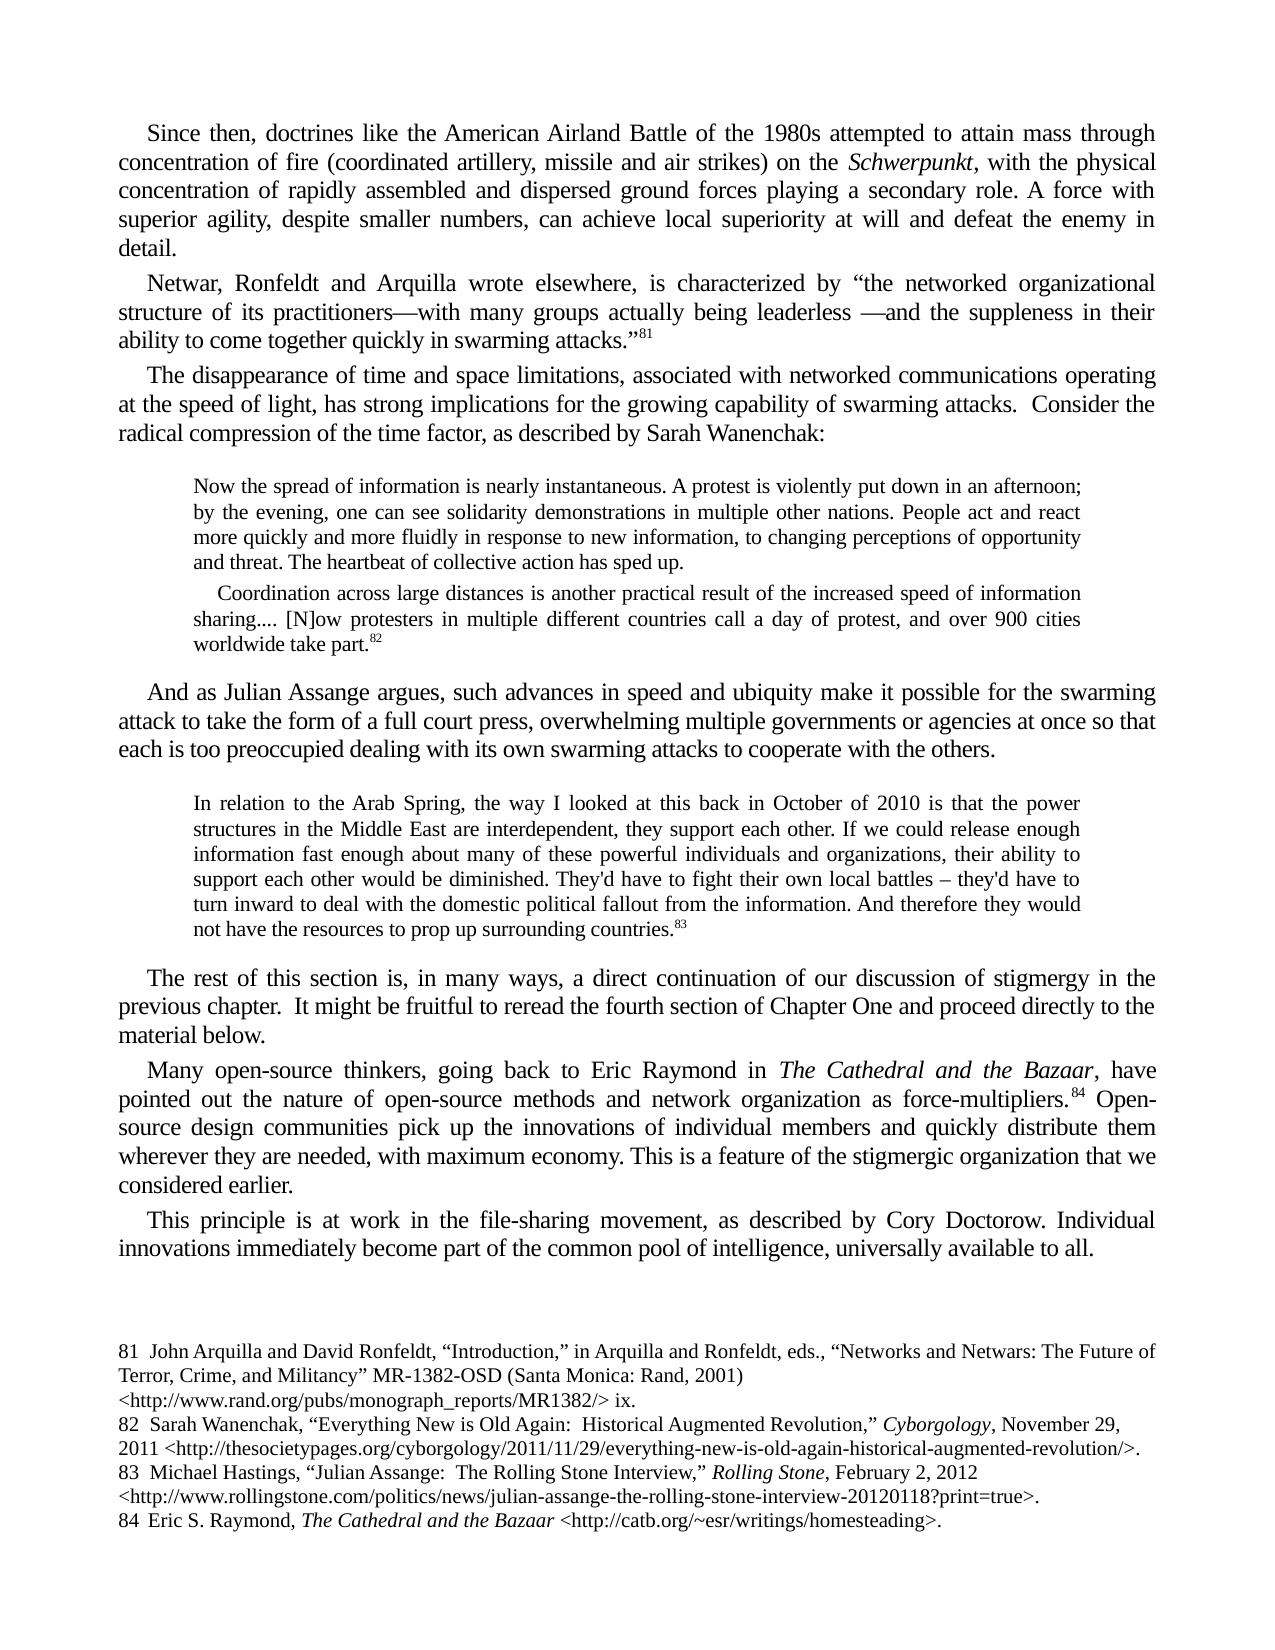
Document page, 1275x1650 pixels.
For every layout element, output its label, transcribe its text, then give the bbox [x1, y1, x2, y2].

text Sarah Wanenchak, “Everything New is Old Again: Historical Augmented Revolution,” Cyborgology, November 29, 2011 <http://thesocietypages.org/cyborgology/2011/11/29/everything-new-is-old-again-historical-augmented-revolution/>. [118, 1412, 1157, 1460]
text Now the spread of information is nearly instantaneous. A protest is violently put down in an afternoon; by the evening, one can see solidarity demonstrations in multiple other nations. People act and react more quickly and more fluidly in response to new information, to changing perceptions of opportunity and threat. The heartbeat of collective action has sped up. [193, 473, 1082, 574]
text This principle is at work in the file-sharing movement, as described by Cory Doctorow. Individual innovations immediately become part of the common pool of intelligence, universally available to all. [118, 1205, 1157, 1262]
text Netwar, Ronfeldt and Arquilla wrote elsewhere, is characterized by “the networked organizational structure of its practitioners—with many groups actually being leaderless —and the suppleness in their ability to come together quickly in swarming attacks.” [118, 268, 1157, 354]
text Michael Hastings, “Julian Assange: The Rolling Stone Interview,” Rolling Stone, February 2, 2012 <http://www.rollingstone.com/politics/news/julian-assange-the-rolling-stone-interview-20120118?print=true>. [118, 1460, 1157, 1508]
text Eric S. Raymond, The Cathedral and the Bazaar <http://catb.org/~esr/writings/homesteading>. [118, 1508, 1157, 1532]
text The disappearance of time and space limitations, associated with networked communications operating at the speed of light, has strong implications for the growing capability of swarming attacks. Consider the radical compression of the time factor, as described by Sarah Wanenchak: [118, 360, 1157, 446]
text Coordination across large distances is another practical result of the increased speed of information sharing.... [N]ow protesters in multiple different countries call a day of protest, and over 900 cities worldwide take part. [193, 580, 1082, 656]
text In relation to the Arab Spring, the way I looked at this back in October of 2010 is that the power structures in the Middle East are interdependent, they support each other. If we could release enough information fast enough about many of these powerful individuals and organizations, their ability to support each other would be diminished. They'd have to fight their own local battles – they'd have to turn inward to deal with the domestic political fallout from the information. And therefore they would not have the resources to prop up surrounding countries. [193, 790, 1082, 942]
text Many open-source thinkers, going back to Eric Raymond in The Cathedral and the Bazaar, have pointed out the nature of open-source methods and network organization as force-multipliers. Open-source design communities pick up the innovations of individual members and quickly distribute them wherever they are needed, with maximum economy. This is a feature of the stigmergic organization that we considered earlier. [118, 1055, 1157, 1199]
text The rest of this section is, in many ways, a direct continuation of our discussion of stigmergy in the previous chapter. It might be fruitful to reread the fourth section of Chapter One and proceed directly to the material below. [118, 963, 1157, 1049]
text Since then, doctrines like the American Airland Battle of the 1980s attempted to attain mass through concentration of fire (coordinated artillery, missile and air strikes) on the Schwerpunkt, with the physical concentration of rapidly assembled and dispersed ground forces playing a secondary role. A force with superior agility, despite smaller numbers, can achieve local superiority at will and defeat the enemy in detail. [118, 118, 1157, 262]
text And as Julian Assange argues, such advances in speed and ubiquity make it possible for the swarming attack to take the form of a full court press, overwhelming multiple governments or agencies at once so that each is too preoccupied dealing with its own swarming attacks to cooperate with the others. [118, 677, 1157, 763]
text John Arquilla and David Ronfeldt, “Introduction,” in Arquilla and Ronfeldt, eds., “Networks and Netwars: The Future of Terror, Crime, and Militancy” MR-1382-OSD (Santa Monica: Rand, 2001) <http://www.rand.org/pubs/monograph_reports/MR1382/> ix. [118, 1339, 1157, 1412]
